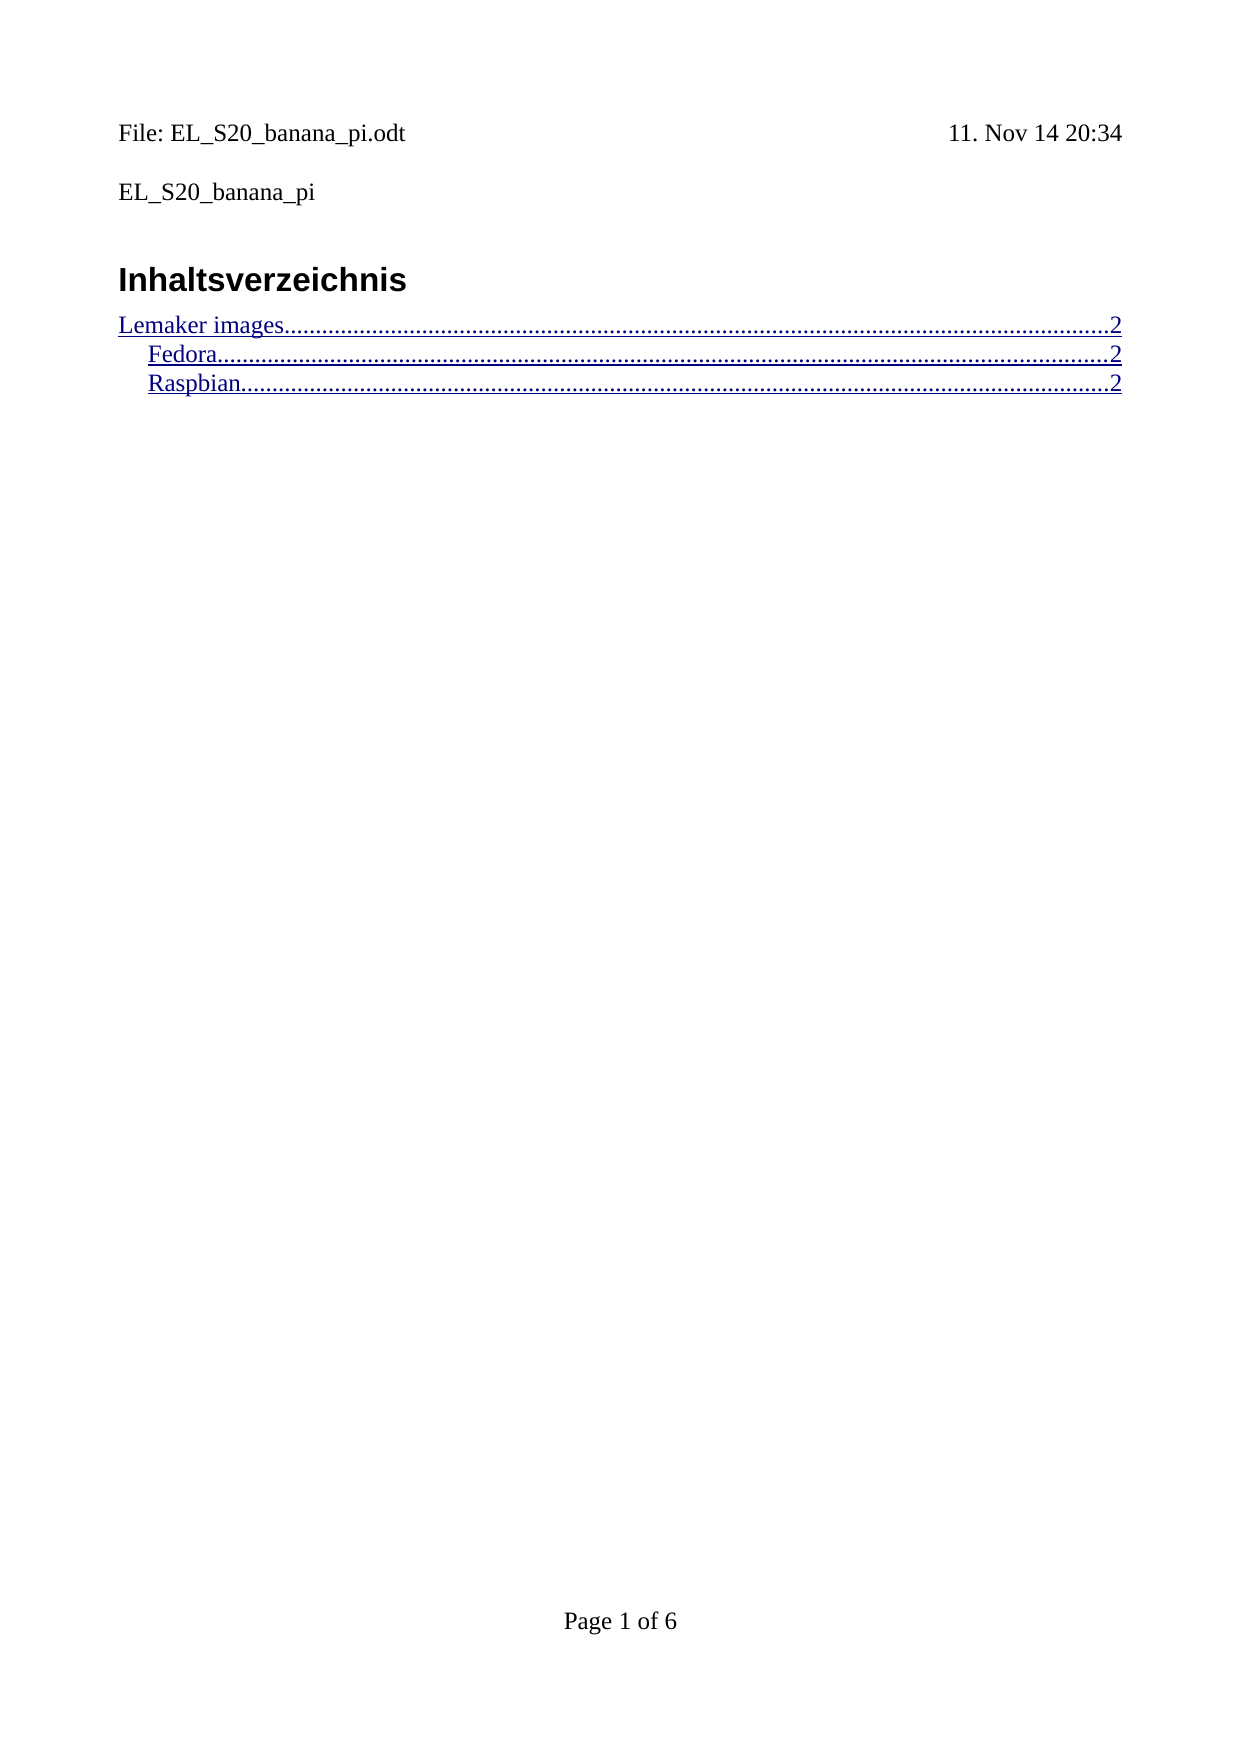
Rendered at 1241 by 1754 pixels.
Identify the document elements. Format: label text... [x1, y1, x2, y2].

text Fedora 2 [148, 339, 1122, 364]
text Raspbian 2 [148, 368, 1122, 393]
text EL_S20_banana_pi [118, 177, 1122, 206]
text Lemaker images 2 [118, 311, 1122, 336]
subtitle Inhaltsverzeichnis [118, 259, 1122, 298]
